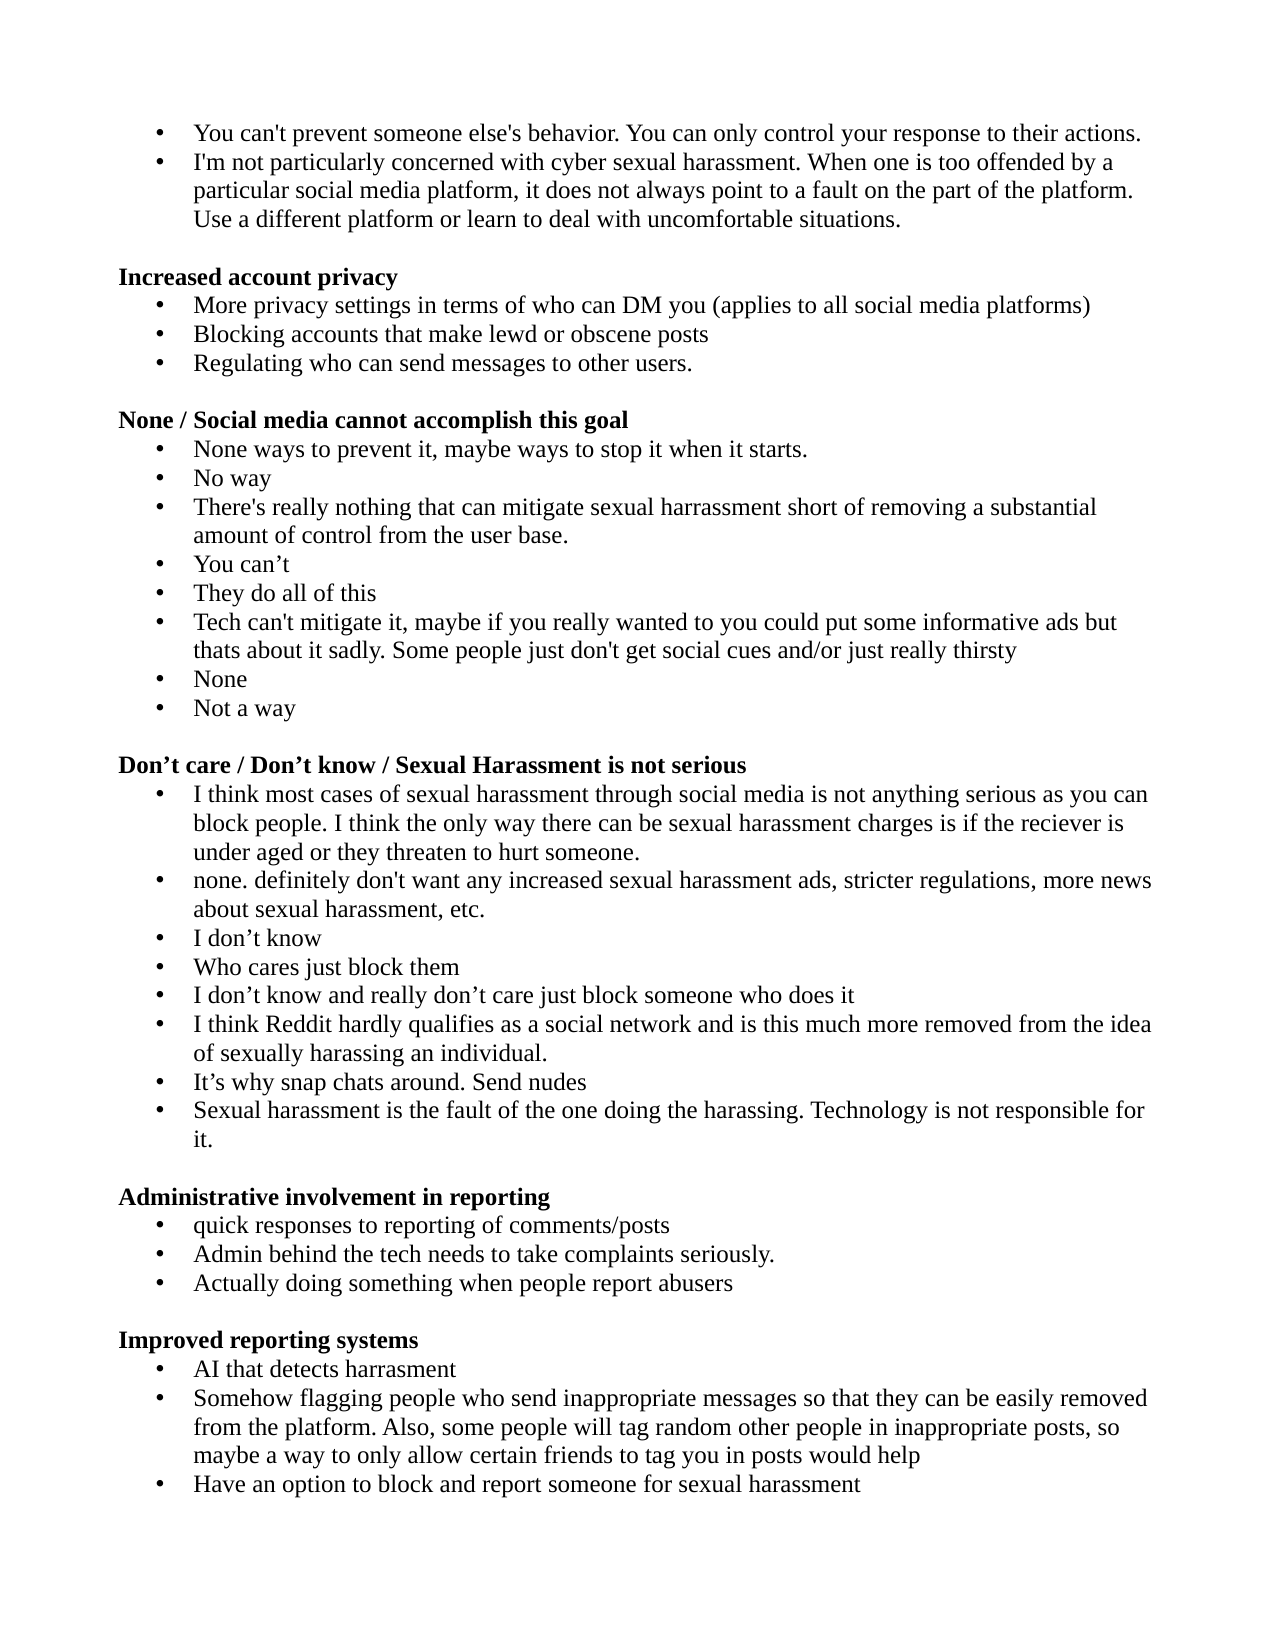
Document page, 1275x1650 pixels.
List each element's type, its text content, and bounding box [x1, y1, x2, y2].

list Tech can't mitigate it, maybe if you really wanted to you could put some informative ads but thats about it sadly. Some people just don't get social cues and/or just really thirsty [156, 607, 1157, 664]
text Don’t care / Don’t know / Sexual Harassment is not serious [118, 751, 1157, 779]
list There's really nothing that can mitigate sexual harrassment short of removing a substantial amount of control from the user base. [156, 492, 1157, 549]
text None / Social media cannot accomplish this goal [118, 406, 1157, 434]
list Have an option to block and report someone for sexual harassment [156, 1469, 1157, 1498]
list They do all of this [156, 578, 1157, 607]
list Admin behind the tech needs to take complaints seriously. [156, 1239, 1157, 1268]
list I think Reddit hardly qualifies as a social network and is this much more removed from the idea of sexually harassing an individual. [156, 1009, 1157, 1067]
list Blocking accounts that make lewd or obscene posts [156, 319, 1157, 348]
list It’s why snap chats around. Send nudes [156, 1067, 1157, 1096]
list More privacy settings in terms of who can DM you (applies to all social media platforms) [156, 291, 1157, 319]
list I don’t know [156, 923, 1157, 952]
list No way [156, 463, 1157, 492]
text Improved reporting systems [118, 1326, 1157, 1354]
list I don’t know and really don’t care just block someone who does it [156, 981, 1157, 1009]
list none. definitely don't want any increased sexual harassment ads, stricter regulations, more news about sexual harassment, etc. [156, 866, 1157, 923]
list None [156, 664, 1157, 693]
list Who cares just block them [156, 952, 1157, 981]
list Not a way [156, 693, 1157, 722]
list I think most cases of sexual harassment through social media is not anything serious as you can block people. I think the only way there can be sexual harassment charges is if the reciever is under aged or they threaten to hurt someone. [156, 779, 1157, 866]
text Increased account privacy [118, 262, 1157, 291]
list AI that detects harrasment [156, 1354, 1157, 1383]
list Regulating who can send messages to other users. [156, 348, 1157, 377]
list Actually doing something when people report abusers [156, 1268, 1157, 1297]
text Administrative involvement in reporting [118, 1182, 1157, 1211]
list You can’t [156, 549, 1157, 578]
list Somehow flagging people who send inappropriate messages so that they can be easily removed from the platform. Also, some people will tag random other people in inappropriate posts, so maybe a way to only allow certain friends to tag you in posts would help [156, 1383, 1157, 1469]
list I'm not particularly concerned with cyber sexual harassment. When one is too offended by a particular social media platform, it does not always point to a fault on the part of the platform. Use a different platform or learn to deal with uncomfortable situations. [156, 147, 1157, 233]
list None ways to prevent it, maybe ways to stop it when it starts. [156, 434, 1157, 463]
list Sexual harassment is the fault of the one doing the harassing. Technology is not responsible for it. [156, 1096, 1157, 1153]
list quick responses to reporting of comments/posts [156, 1211, 1157, 1239]
list You can't prevent someone else's behavior. You can only control your response to their actions. [156, 118, 1157, 147]
